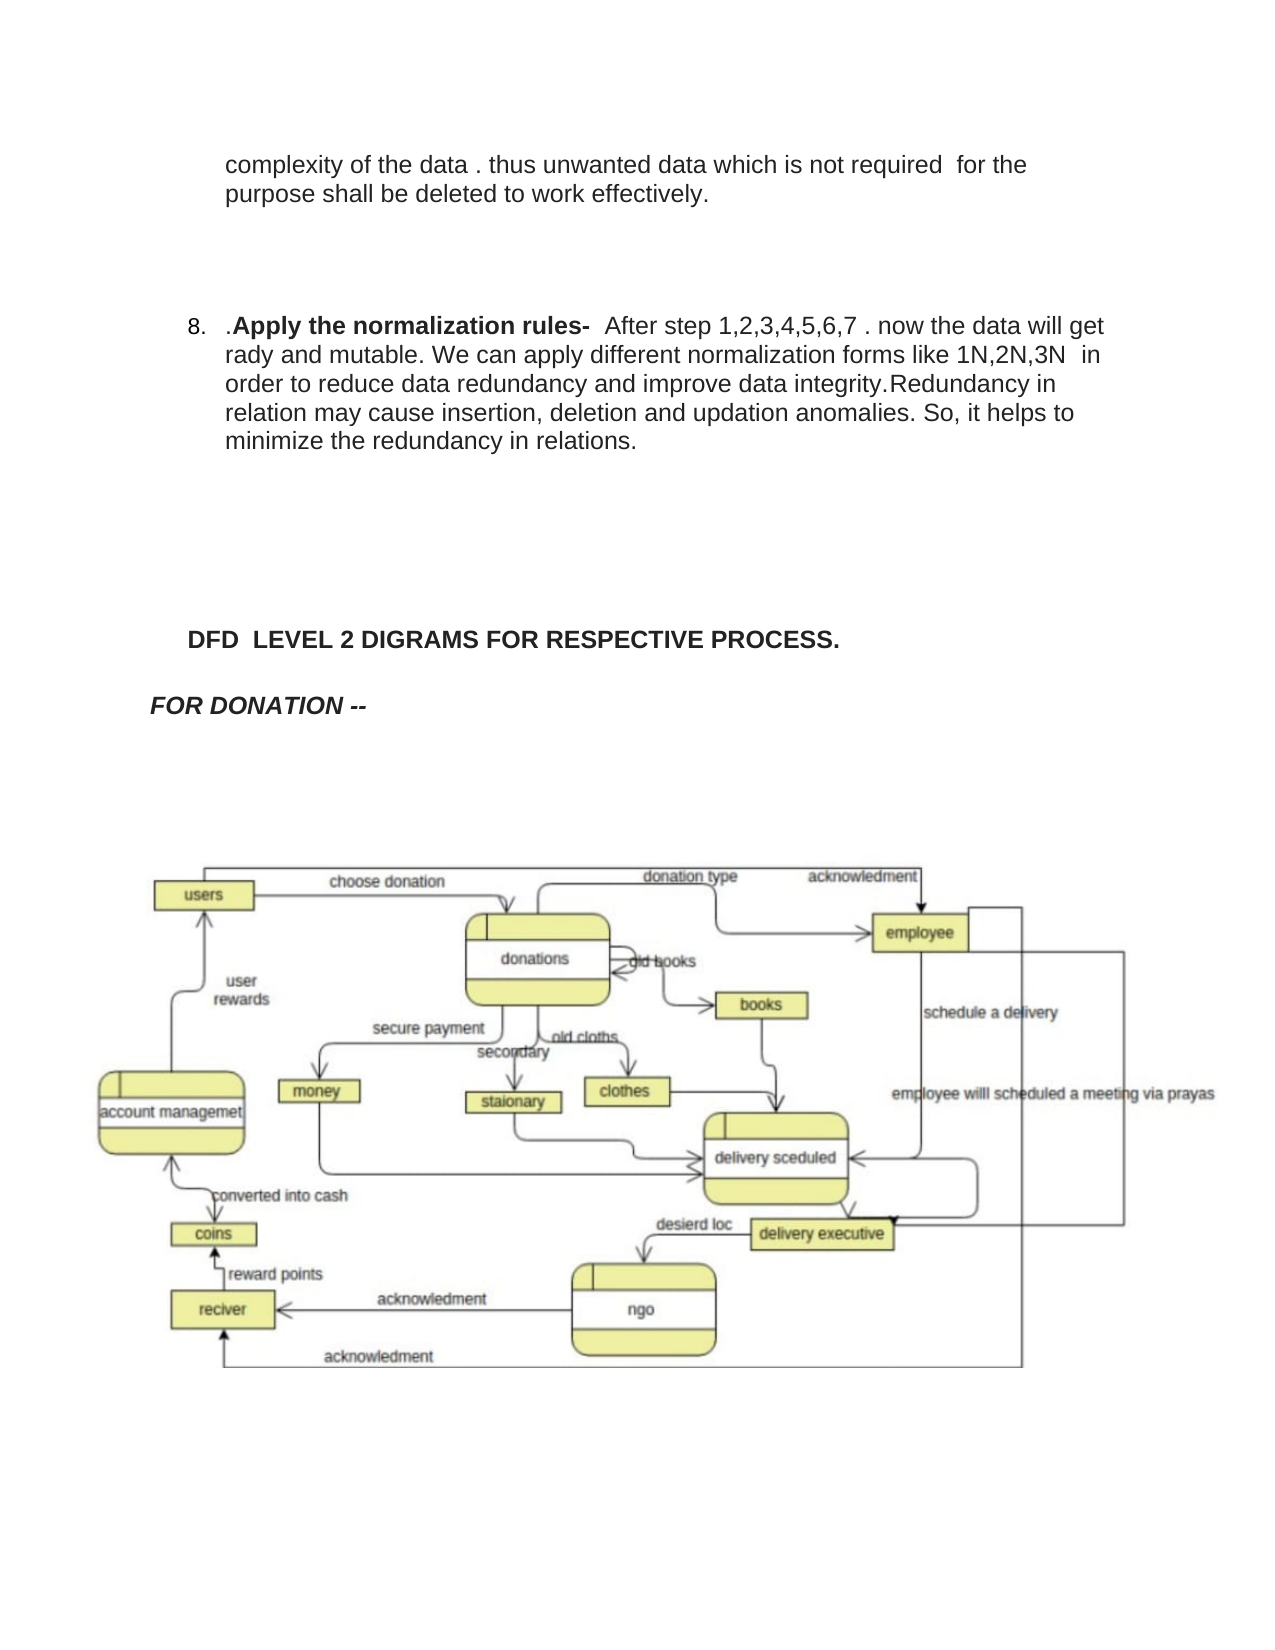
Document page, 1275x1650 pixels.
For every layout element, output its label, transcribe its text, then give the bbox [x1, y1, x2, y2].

text DFD LEVEL 2 DIGRAMS FOR RESPECTIVE PROCESS. [187, 625, 1125, 654]
text FOR DONATION -- [150, 691, 1125, 720]
picture [6, 844, 1246, 1368]
list .Apply the normalization rules- After step 1,2,3,4,5,6,7 . now the data will get rady and mutable. We can apply different normalization forms like 1N,2N,3N in order to reduce data redundancy and improve data integrity.Redundancy in relation may cause insertion, deletion and updation anomalies. So, it helps to minimize the redundancy in relations. [187, 311, 1125, 455]
list complexity of the data . thus unwanted data which is not required for the purpose shall be deleted to work effectively. [187, 150, 1125, 207]
